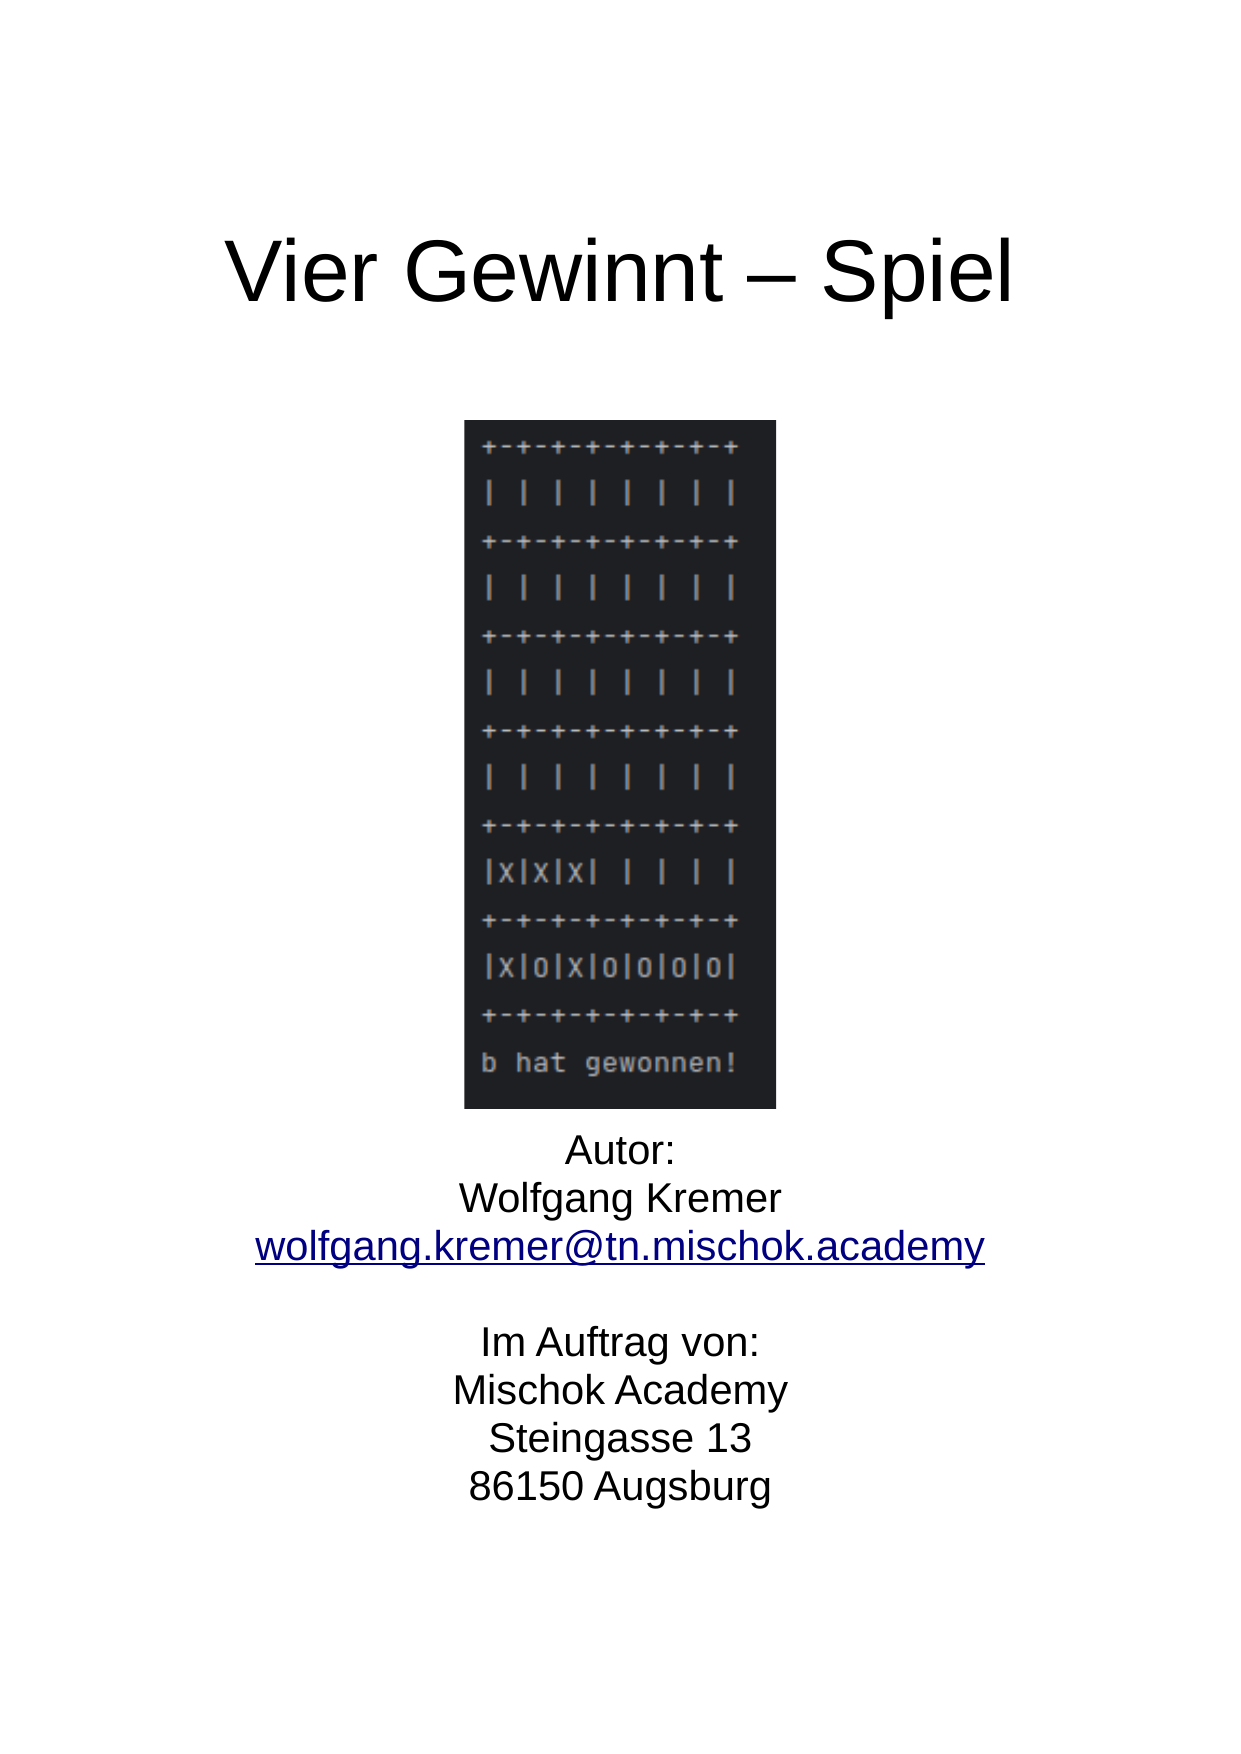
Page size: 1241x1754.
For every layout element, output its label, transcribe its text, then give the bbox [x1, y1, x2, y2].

text Wolfgang Kremer [118, 1173, 1122, 1221]
text Autor: [118, 1125, 1122, 1173]
text wolfgang.kremer@tn.mischok.academy [118, 1221, 1122, 1269]
text Vier Gewinnt – Spiel [118, 219, 1122, 319]
text Im Auftrag von: [118, 1317, 1122, 1365]
text Mischok Academy [118, 1365, 1122, 1413]
text Steingasse 13 [118, 1413, 1122, 1461]
text 86150 Augsburg [118, 1461, 1122, 1509]
picture [464, 420, 777, 1109]
